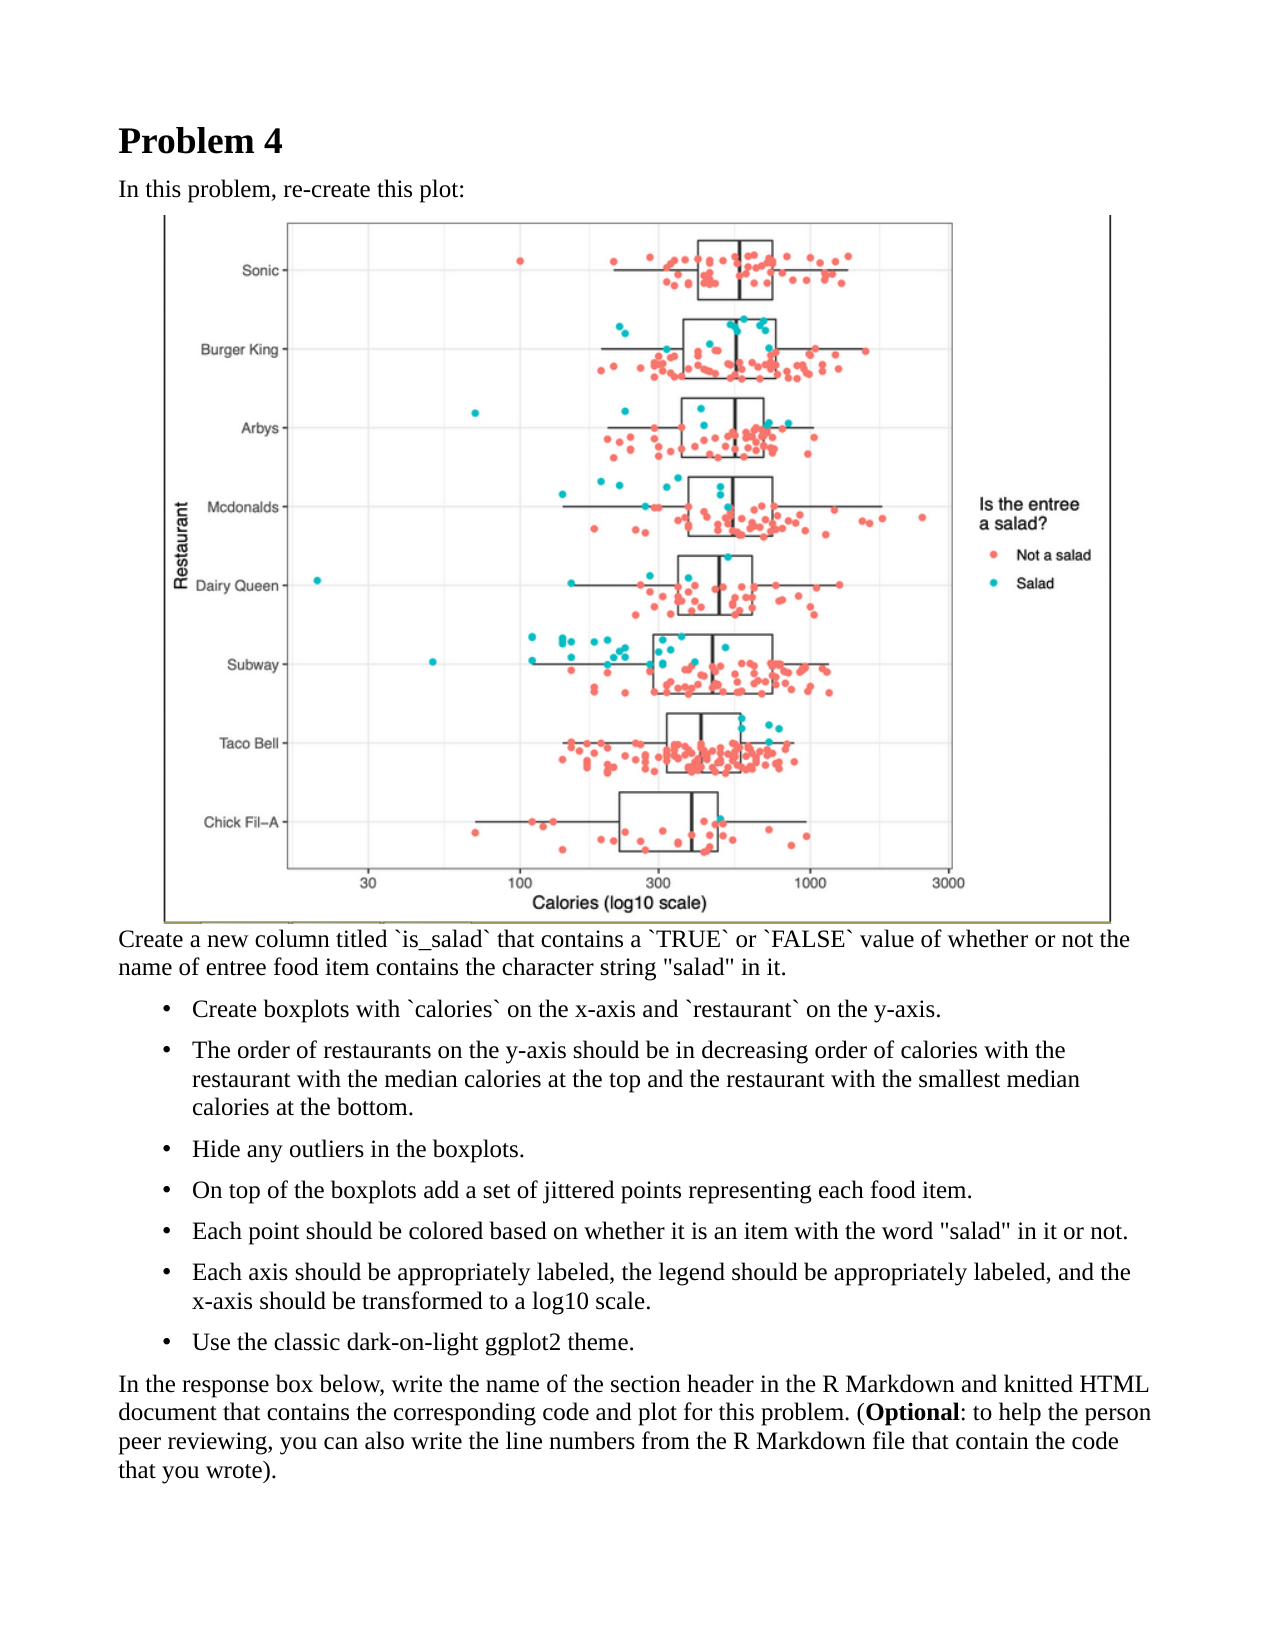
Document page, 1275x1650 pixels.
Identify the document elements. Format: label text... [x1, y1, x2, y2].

list The order of restaurants on the y-axis should be in decreasing order of calories with the restaurant with the median calories at the top and the restaurant with the smallest median calories at the bottom. [162, 1035, 1157, 1121]
picture [163, 215, 1112, 924]
text In this problem, re-create this plot: [118, 174, 1157, 202]
list Each axis should be appropriately labeled, the legend should be appropriately labeled, and the x-axis should be transformed to a log10 scale. [162, 1257, 1157, 1315]
list Use the classic dark-on-light ggplot2 theme. [162, 1327, 1157, 1356]
text Create a new column titled `is_salad` that contains a `TRUE` or `FALSE` value of whether or not the name of entree food item contains the character string "salad" in it. [118, 215, 1157, 981]
text In the response box below, write the name of the section header in the R Markdown and knitted HTML document that contains the corresponding code and plot for this problem. (Optional: to help the person peer reviewing, you can also write the line numbers from the R Markdown file that contain the code that you wrote). [118, 1369, 1157, 1484]
list On top of the boxplots add a set of jittered points representing each food item. [162, 1175, 1157, 1204]
list Create boxplots with `calories` on the x-axis and `restaurant` on the y-axis. [162, 994, 1157, 1022]
list Hide any outliers in the boxplots. [162, 1134, 1157, 1162]
subtitle Problem 4 [118, 118, 1157, 161]
list Each point should be colored based on whether it is an item with the word "salad" in it or not. [162, 1216, 1157, 1245]
